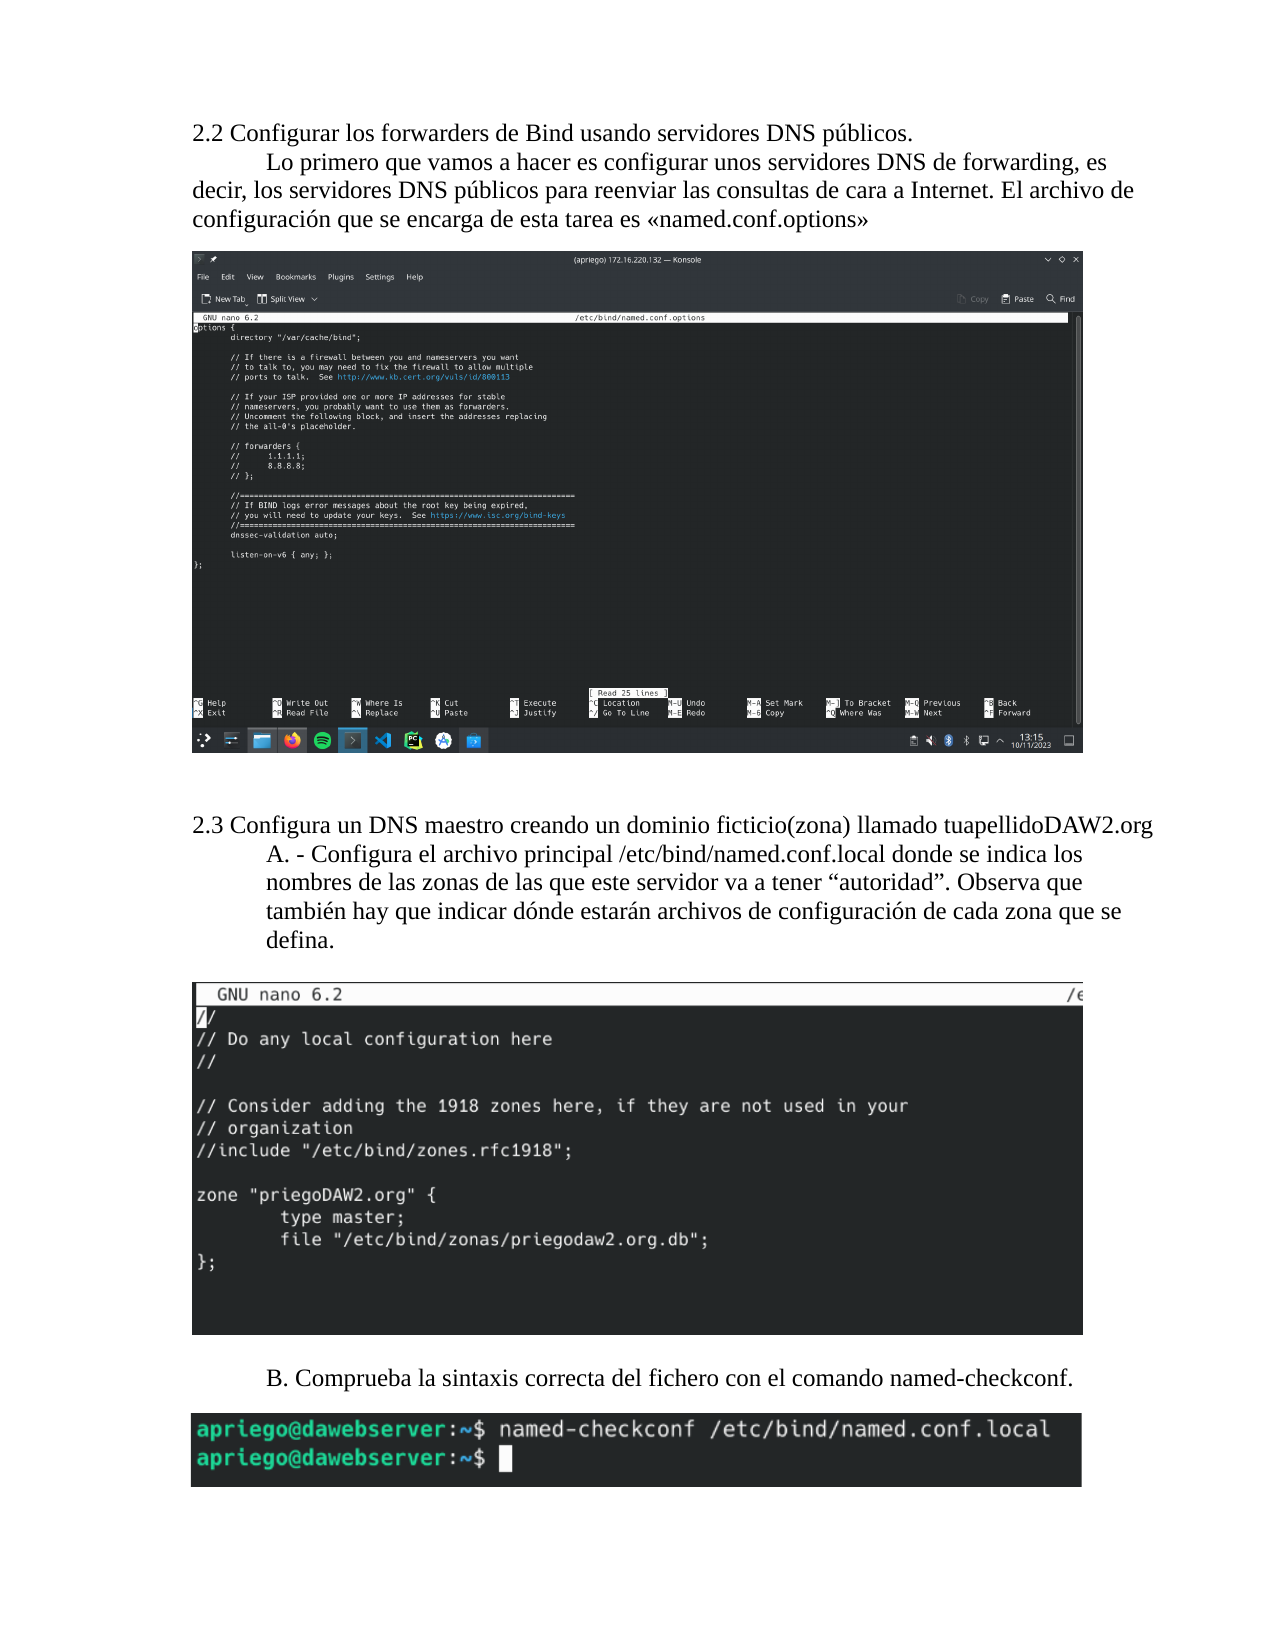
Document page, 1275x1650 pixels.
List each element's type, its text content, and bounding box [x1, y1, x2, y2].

text A. - Configura el archivo principal /etc/bind/named.conf.local donde se indica los nombres de las zonas de las que este servidor va a tener “autoridad”. Observa que también hay que indicar dónde estarán archivos de configuración de cada zona que se defina. [266, 839, 1157, 954]
text 2.3 Configura un DNS maestro creando un dominio ficticio(zona) llamado tuapellidoDAW2.org [192, 810, 1157, 839]
text B. Comprueba la sintaxis correcta del fichero con el comando named-checkconf. [266, 1363, 1157, 1392]
picture [192, 982, 1083, 1335]
picture [192, 251, 1083, 753]
text 2.2 Configurar los forwarders de Bind usando servidores DNS públicos. [192, 118, 1157, 147]
text Lo primero que vamos a hacer es configurar unos servidores DNS de forwarding, es decir, los servidores DNS públicos para reenviar las consultas de cara a Internet. El archivo de configuración que se encarga de esta tarea es «named.conf.options» [192, 147, 1157, 233]
picture [190, 1413, 1082, 1487]
